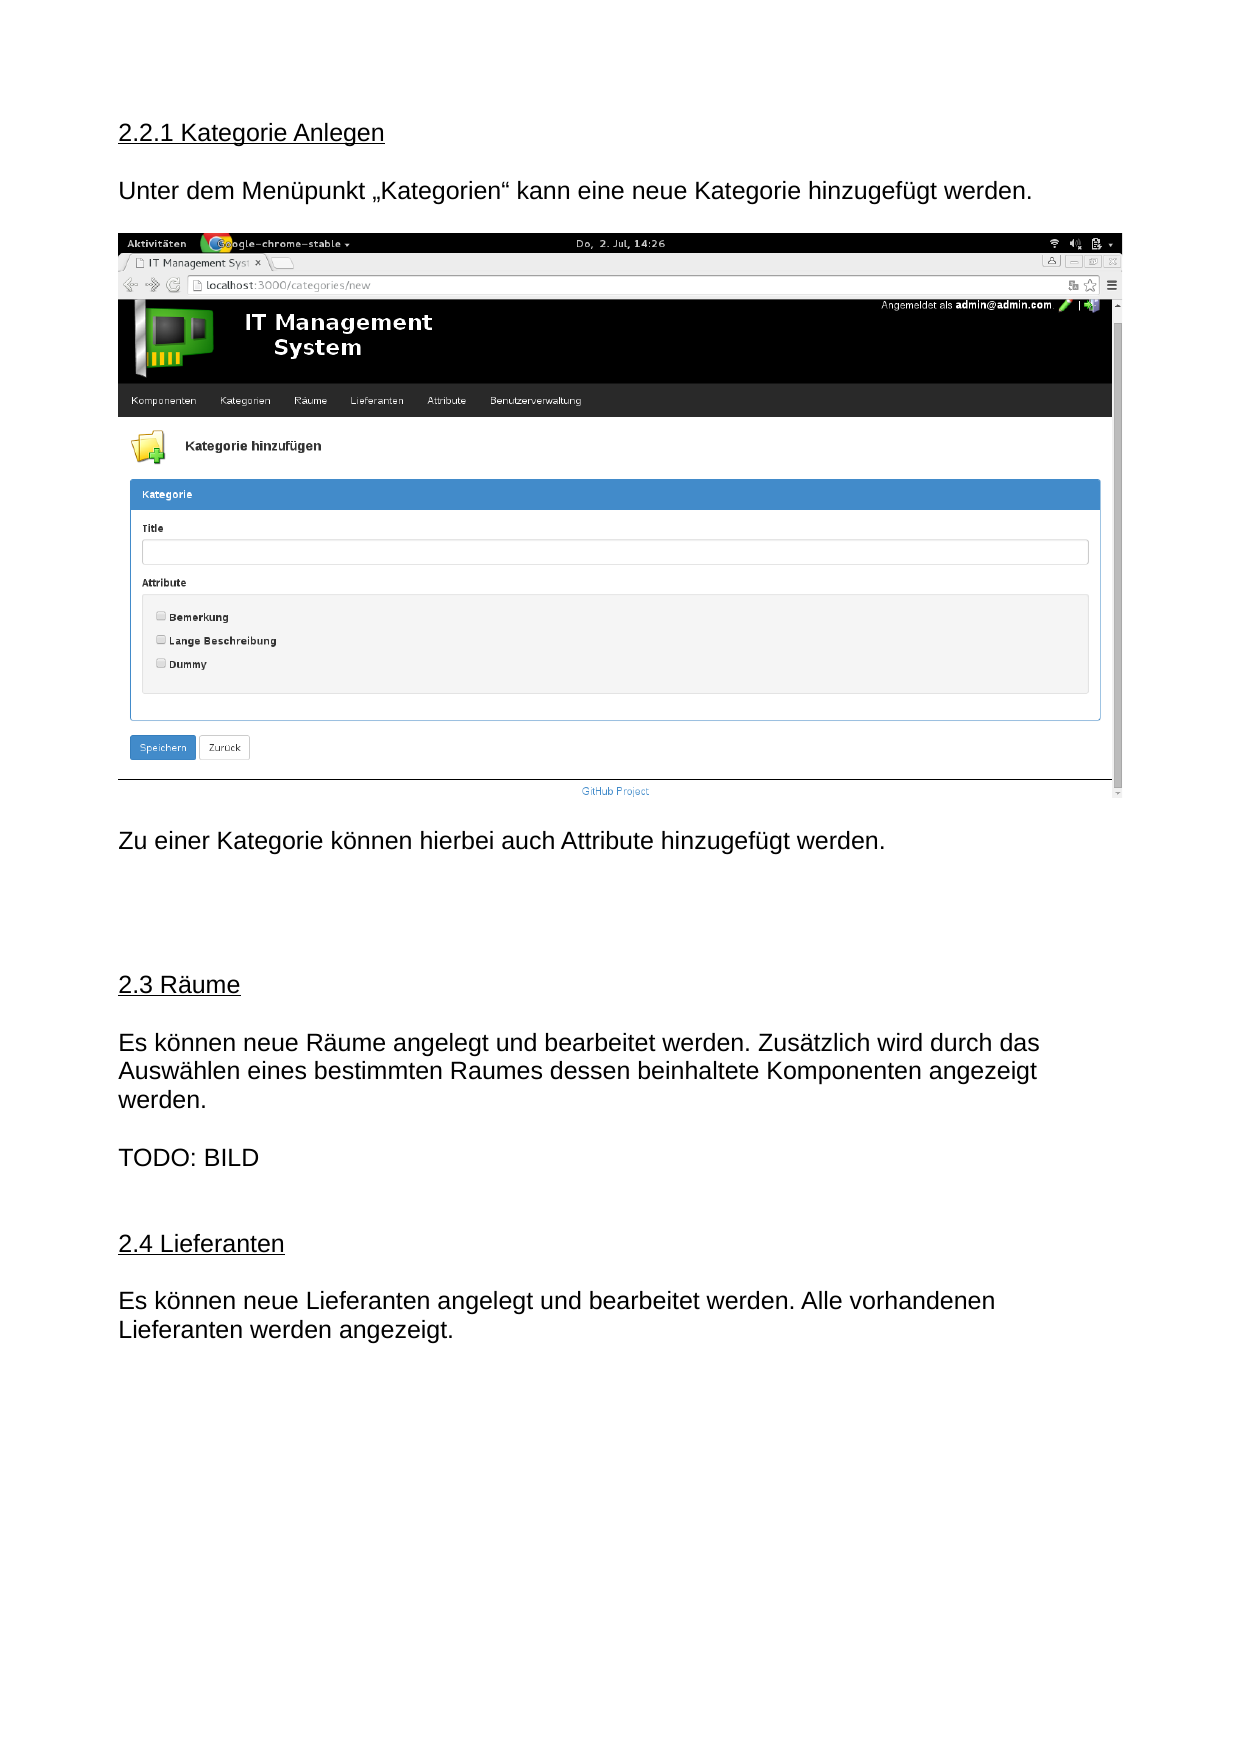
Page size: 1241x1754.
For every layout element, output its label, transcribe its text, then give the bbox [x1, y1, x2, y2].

text Unter dem Menüpunkt „Kategorien“ kann eine neue Kategorie hinzugefügt werden. [118, 176, 1122, 204]
text Es können neue Lieferanten angelegt und bearbeitet werden. Alle vorhandenen Lieferanten werden angezeigt. [118, 1286, 1122, 1344]
text 2.2.1 Kategorie Anlegen [118, 118, 1122, 147]
text TODO: BILD [118, 1142, 1122, 1171]
text Es können neue Räume angelegt und bearbeitet werden. Zusätzlich wird durch das Auswählen eines bestimmten Raumes dessen beinhaltete Komponenten angezeigt werden. [118, 1027, 1122, 1114]
picture [118, 233, 1123, 798]
text Zu einer Kategorie können hierbei auch Attribute hinzugefügt werden. [118, 826, 1122, 855]
text 2.3 Räume [118, 970, 1122, 999]
text 2.4 Lieferanten [118, 1229, 1122, 1257]
